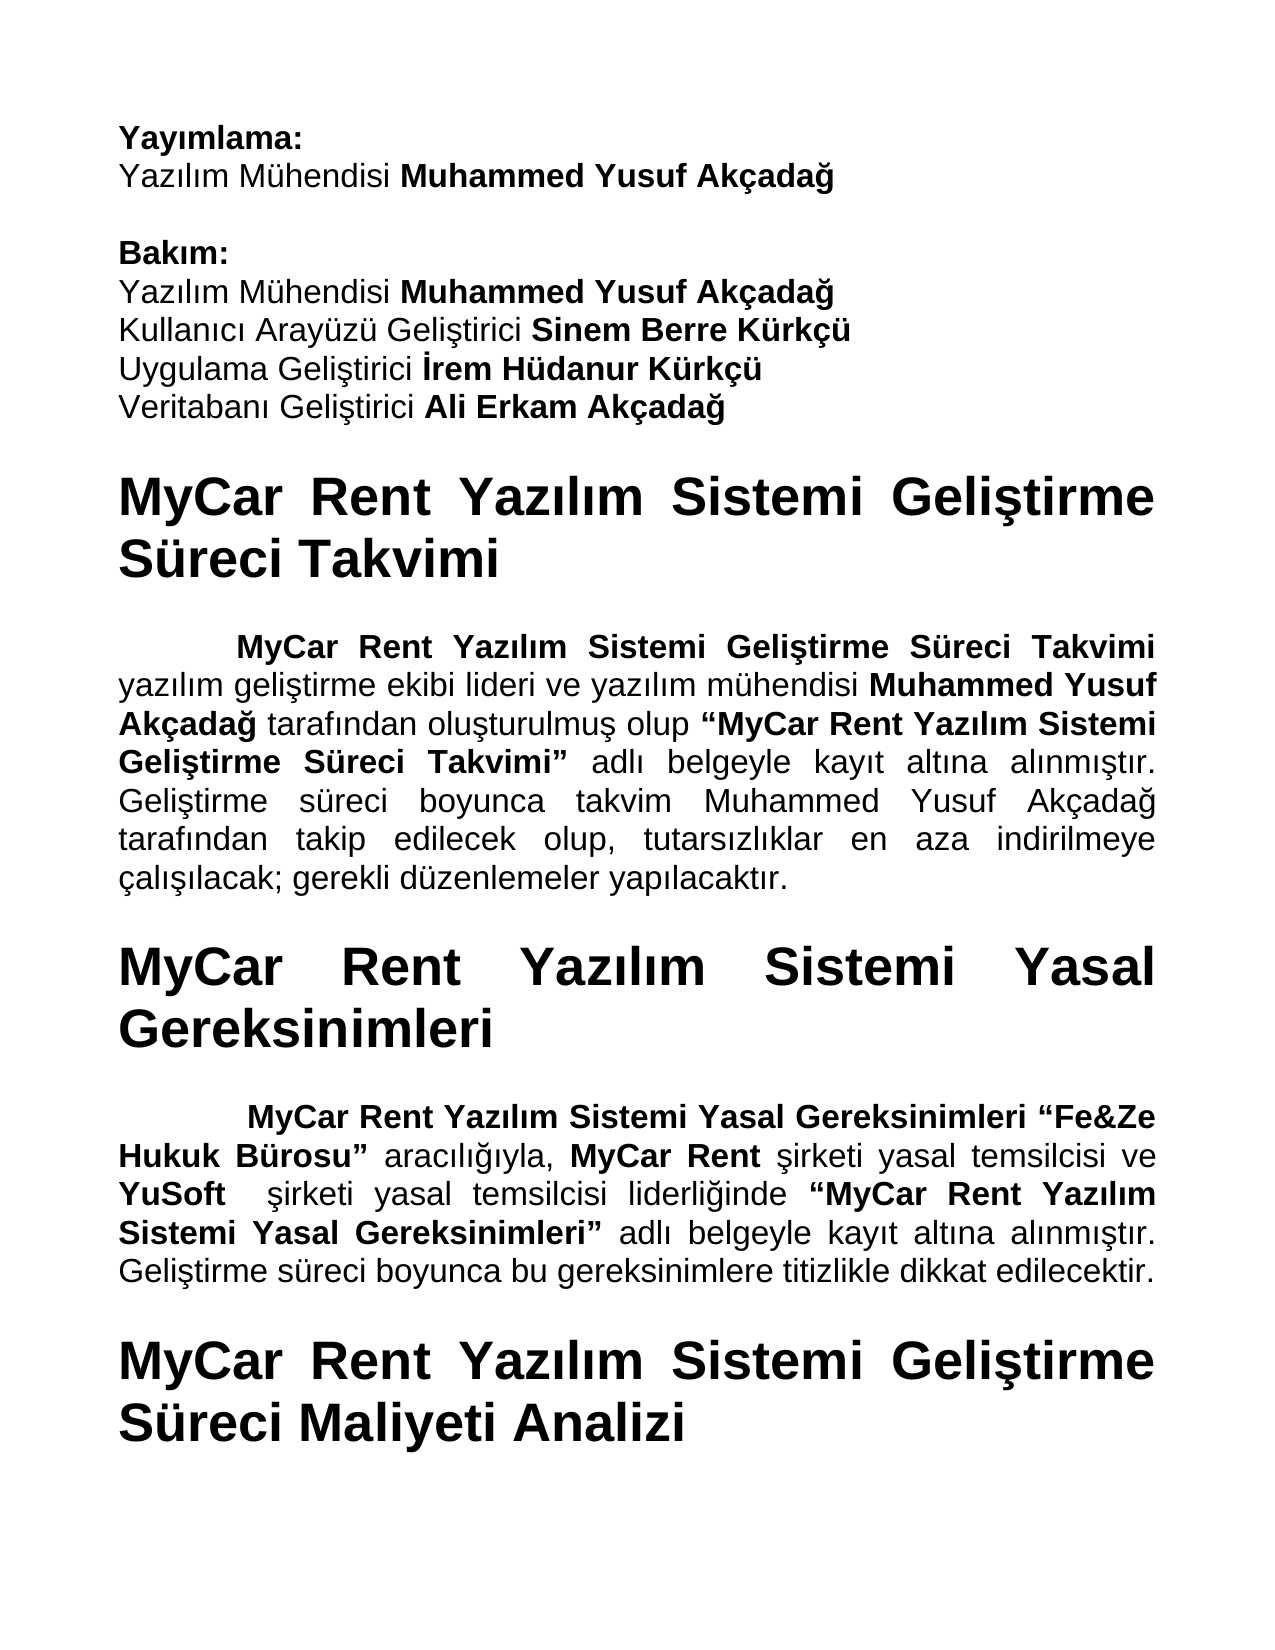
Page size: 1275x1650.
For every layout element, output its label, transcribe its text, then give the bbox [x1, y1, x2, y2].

text Yayımlama: [118, 118, 1157, 157]
text MyCar Rent Yazılım Sistemi Yasal Gereksinimleri “Fe&Ze Hukuk Bürosu” aracılığıyla, MyCar Rent şirketi yasal temsilcisi ve YuSoft şirketi yasal temsilcisi liderliğinde “MyCar Rent Yazılım Sistemi Yasal Gereksinimleri” adlı belgeyle kayıt altına alınmıştır. Geliştirme süreci boyunca bu gereksinimlere titizlikle dikkat edilecektir. [118, 1098, 1157, 1290]
text MyCar Rent Yazılım Sistemi Geliştirme Süreci Takvimi [118, 464, 1157, 589]
text Veritabanı Geliştirici Ali Erkam Akçadağ [118, 387, 1157, 426]
text MyCar Rent Yazılım Sistemi Geliştirme Süreci Takvimi yazılım geliştirme ekibi lideri ve yazılım mühendisi Muhammed Yusuf Akçadağ tarafından oluşturulmuş olup “MyCar Rent Yazılım Sistemi Geliştirme Süreci Takvimi” adlı belgeyle kayıt altına alınmıştır. Geliştirme süreci boyunca takvim Muhammed Yusuf Akçadağ tarafından takip edilecek olup, tutarsızlıklar en aza indirilmeye çalışılacak; gerekli düzenlemeler yapılacaktır. [118, 627, 1157, 896]
text MyCar Rent Yazılım Sistemi Yasal Gereksinimleri [118, 934, 1157, 1059]
text MyCar Rent Yazılım Sistemi Geliştirme Süreci Maliyeti Analizi [118, 1328, 1157, 1453]
text Bakım: [118, 233, 1157, 272]
text Yazılım Mühendisi Muhammed Yusuf Akçadağ [118, 272, 1157, 310]
text Kullanıcı Arayüzü Geliştirici Sinem Berre Kürkçü [118, 310, 1157, 349]
text Uygulama Geliştirici İrem Hüdanur Kürkçü [118, 349, 1157, 387]
text Yazılım Mühendisi Muhammed Yusuf Akçadağ [118, 157, 1157, 195]
